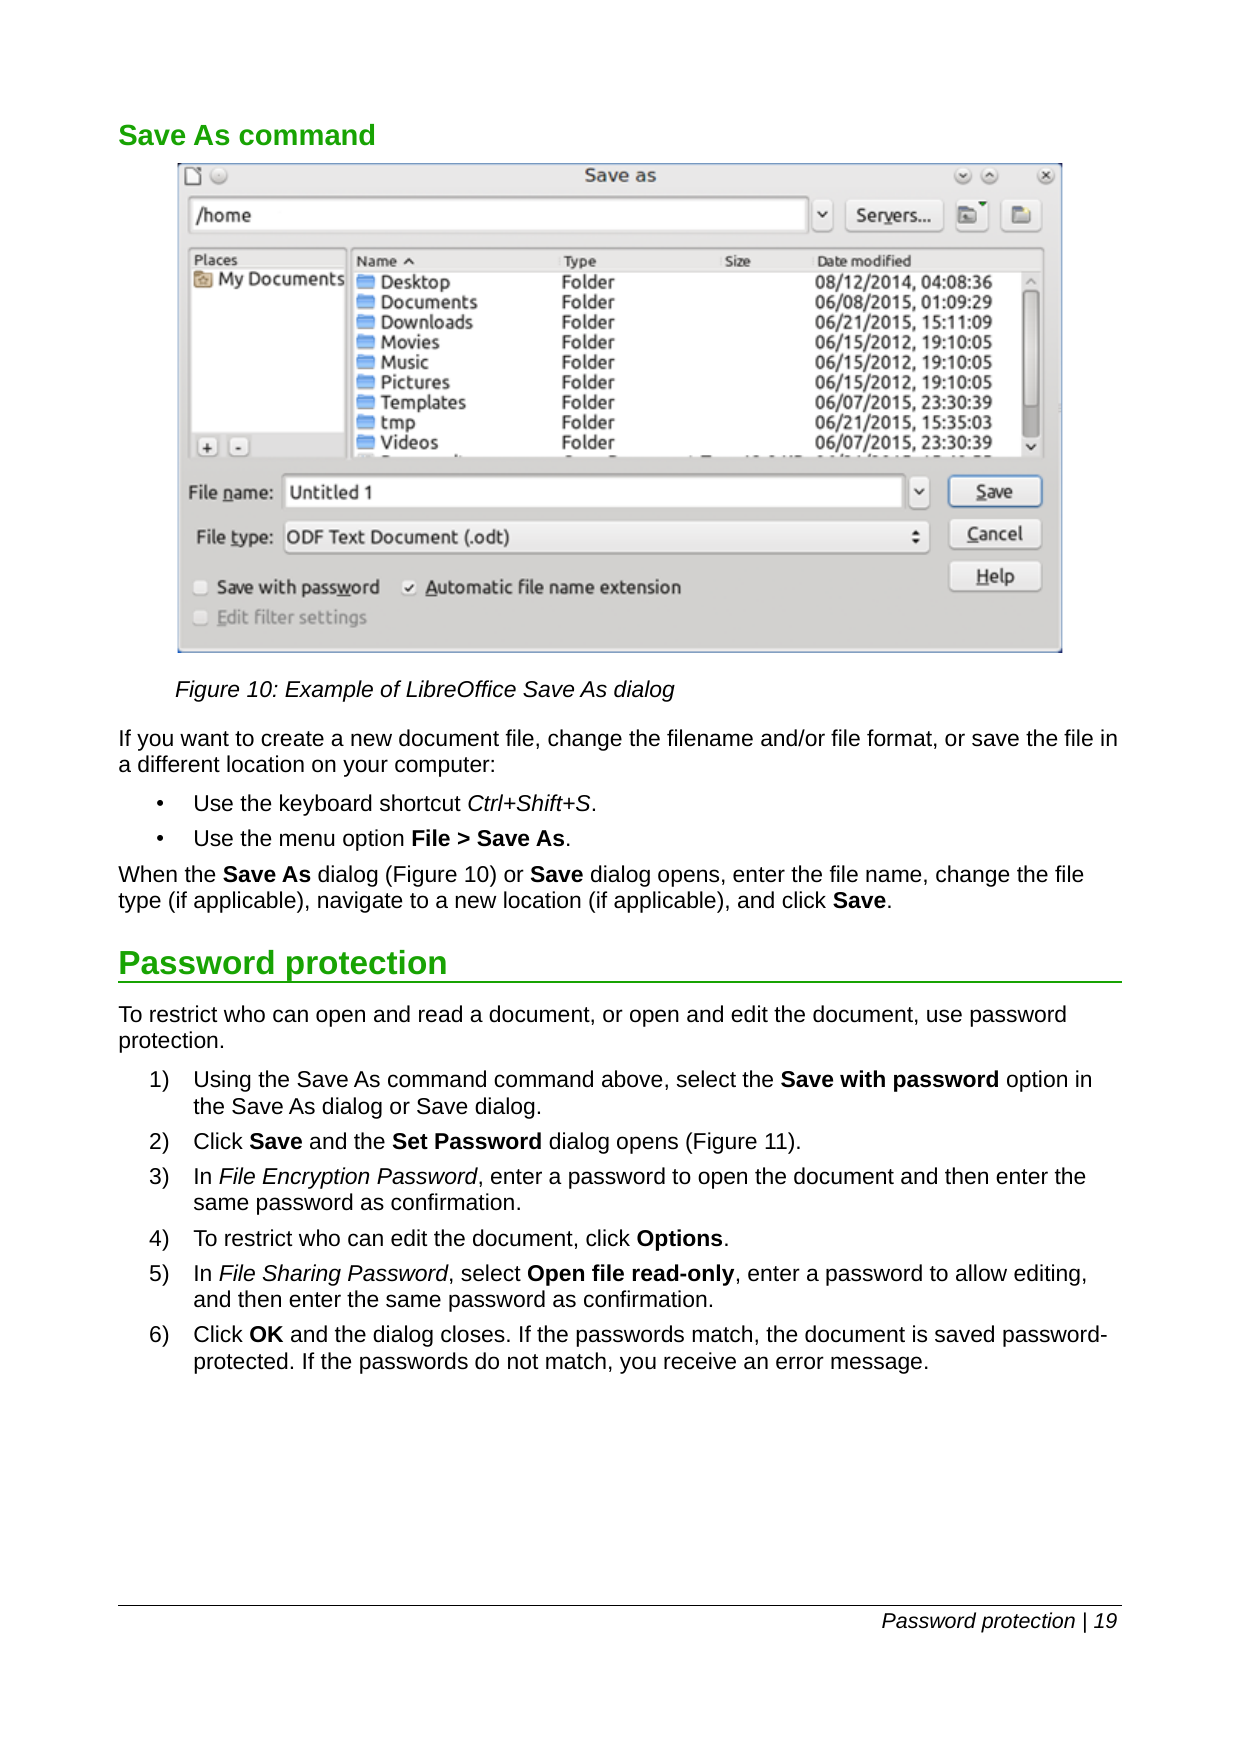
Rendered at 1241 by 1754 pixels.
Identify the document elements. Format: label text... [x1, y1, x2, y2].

list Click Save and the Set Password dialog opens (Figure 11). [169, 1128, 1122, 1154]
picture [177, 163, 1063, 653]
list To restrict who can edit the document, click Options. [169, 1224, 1122, 1251]
list Use the keyboard shortcut Ctrl+Shift+S. [156, 790, 1122, 817]
list Using the Save As command command above, select the Save with password option in the Save As dialog or Save dialog. [169, 1066, 1122, 1119]
text If you want to create a new document file, change the filename and/or file format, or save the file in a different location on your computer: [118, 725, 1122, 778]
list Use the menu option File > Save As. [156, 825, 1122, 852]
subtitle Password protection [118, 943, 1122, 981]
text Figure 10: Example of LibreOffice Save As dialog [175, 676, 1065, 702]
list Click OK and the dialog closes. If the passwords match, the document is saved password-protected. If the passwords do not match, you receive an error message. [169, 1321, 1122, 1374]
list In File Sharing Password, select Open file read-only, enter a password to allow editing, and then enter the same password as confirmation. [169, 1260, 1122, 1312]
subtitle Save As command [118, 118, 1122, 152]
text When the Save As dialog (Figure 10) or Save dialog opens, enter the file name, change the file type (if applicable), navigate to a new location (if applicable), and click Save. [118, 861, 1122, 913]
text To restrict who can open and read a document, or open and edit the document, use password protection. [118, 1001, 1122, 1054]
list In File Encryption Password, enter a password to open the document and then enter the same password as confirmation. [169, 1163, 1122, 1216]
